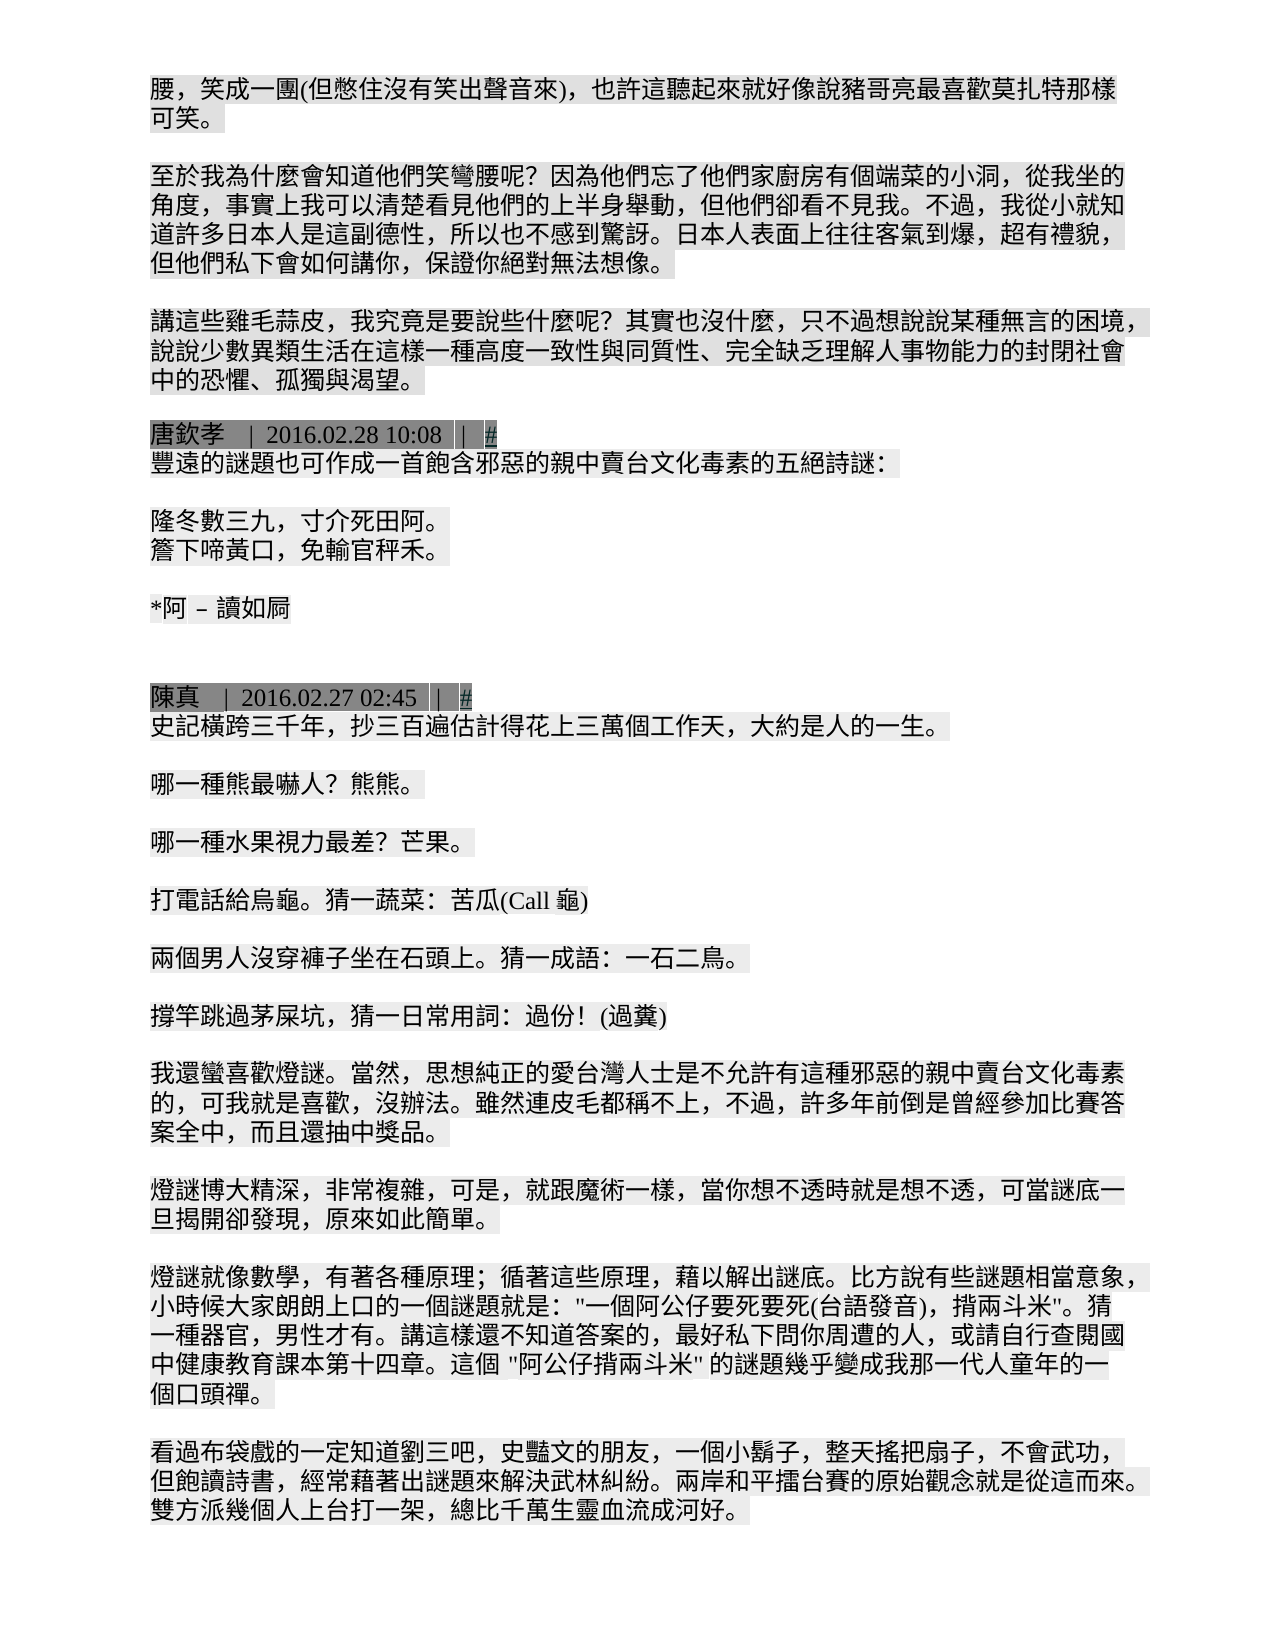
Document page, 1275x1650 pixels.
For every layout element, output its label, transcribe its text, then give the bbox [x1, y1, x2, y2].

text 唐欽孝 | 2016.02.28 10:08 | # [150, 420, 1125, 449]
text 史記橫跨三千年，抄三百遍估計得花上三萬個工作天，大約是人的一生。 哪一種熊最嚇人？熊熊。 哪一種水果視力最差？芒果。 打電話給烏龜。猜一蔬菜：苦瓜(Call龜) 兩個男人沒穿褲子坐在石頭上。猜一成語：一石二鳥。 撐竿跳過茅屎坑，猜一日常用詞：過份！(過糞) 我還蠻喜歡燈謎。當然，思想純正的愛台灣人士是不允許有這種邪惡的親中賣台文化毒素的，可我就是喜歡，沒辦法。雖然連皮毛都稱不上，不過，許多年前倒是曾經參加比賽答案全中，而且還抽中獎品。 燈謎博大精深，非常複雜，可是，就跟魔術一樣，當你想不透時就是想不透，可當謎底一旦揭開卻發現，原來如此簡單。 燈謎就像數學，有著各種原理；循著這些原理，藉以解出謎底。比方說有些謎題相當意象，小時候大家朗朗上口的一個謎題就是："一個阿公仔要死要死(台語發音)，揹兩斗米"。猜一種器官，男性才有。講這樣還不知道答案的，最好私下問你周遭的人，或請自行查閱國中健康教育課本第十四章。這個 "阿公仔揹兩斗米" 的謎題幾乎變成我那一代人童年的一個口頭禪。 看過布袋戲的一定知道劉三吧，史豔文的朋友，一個小鬍子，整天搖把扇子，不會武功，但飽讀詩書，經常藉著出謎題來解決武林糾紛。兩岸和平擂台賽的原始觀念就是從這而來。雙方派幾個人上台打一架，總比千萬生靈血流成河好。 記得劉三出過的一道很簡單的謎題是 "牛不出頭"，猜一個字，答案是 "午"。結果布袋戲裏頭有個武功高強的壞人卻連這個也答不出來，只好願睹服輸，棄械投降。 造燈謎的難度不亞於解謎。不過，現代燈謎跟古燈謎已經變得很不一樣，但有個原則始終沒變就是它必須可思索、可想像。假設我今天出個謎說: "三天沒吃"，猜三個字。大家猜不到，答案一公布，竟然是 "肚子餓"。這樣也能算燈謎嗎？當然不算。因為這裏頭既沒有趣味，更無須思索，所謂答案更無特異性，同時也沒有形音義等各方面的轉折等等。 另一方面，光有謎題還不行，你還得給個方向，指向某個對象，隱隱地在三者之間建立起一道藉以思索與想像的管道，缺一不可。沒有方向，沒有個明確對象，其實也無從想像，更無從思索。 小學快要畢業時，大家不是都會拿本紀念冊互相寫些祝福的話嗎？我常給同學們寫的一句話是："書山有路勤為徑"，或是 "學海無涯唯勤是岸"。我若以此為燈謎要你猜，你肯定一頭霧水，猜什麼猜？從何猜起？可我若告訴你思索的標的是一門學科，也許你就能猜出來，答案是："應用力學"。 光是學還不夠，學海浩瀚哪學得完？你還必須用功，用功，再用功，也就是你應該用力地學習。 前天搭車，在國光號上看一個乘客，大學生模樣，二十多歲，穿著時髦，男的。我發現他整整兩個多小時一直拿著手機在看漫畫，看得非常投入。當然，也許他平常很用功也說不定。我倒也不是說不能看漫畫，但我免不了總會覺得，如果你平常就有那麼多時間可以如此揮霍，何不送給我一點時間？ 可能幾個月前吧，確實日期我不記得了，只記得我曾在這版面上提過中國公學的一些事蹟，提過胡適對畢業生的演講，從小到大，從年少到年中，我始終有著這樣一種強烈感覺，不外就是小學畢業時寫給許多同學的那句話：書山有路勤為徑。 光陰可貴，倏忽即過，日子就像在跟死神賽跑一樣，搶著在祂前來拿人之前，把想做、應做的做好，至於那些時不我予的惆悵與遺憾，就隨風去吧。 [150, 712, 1125, 1554]
text 昨天貼的，後來覺得有點八卦，所以自行刪掉後半段。事後想想其實也沒什麼，所以就再度全文貼上。在台灣，不要說百分百的言論自由，我個人恐怕連百分之一的言論自由都沒有。王大師說得對，”台灣有言論自由，但你敢自由言論嗎？” 陳真 ================= 有人說，我批評漫畫會得罪或傷害許多人，因為看漫畫、打電動及線上遊戲等等等，幾乎是台灣年輕人的一種普遍生活方式，甚至是每天的例行事項。 這些事，在個人層次上沒有問題，純粹個人自由；但我畢竟不是想妨害大家的自由，而只是在描述一種普遍現象；就好像批評升學主義並不是批評升學一樣，更不是在批評誰想升學的自由。 一個人整天看漫畫打電動當然不是問題，那是他家的事；但如果一整個社會的大多數人竟沉迷於、或是把無數時間虛擲在一些極其表淺的心智活動上，當然就是問題。 每星期經常搭車，我幾乎從沒見過車上有人看書，但是，觸目所及，大部份年輕人卻幾乎全都是在吃喝玩樂，不斷地聊天喧嘩打屁打電動玩遊戲，給人一種彷彿智能有問題的感覺。 如果有人以為，這一切普遍現象全是出於個人自由意志或個人興趣，那他真的是腦袋進水了。那些東西其實就是商機龐大的商品，就像毒品一樣，盡一切可能銷售給大眾，使之沉迷，使之愛不釋手，使之養成習慣，就像一種洗腦那樣。被洗的人卻以為是自己憑其天性主動發展出來的一種選擇。事實上，是流行商品選擇了你，而不是你選擇了商品。你被你的時代，根據某種暴利與權力掌控，塑造成這個時代所要你成為的那樣的人。 我常害怕跟人講話，因為怕講錯話或講出一些只是讓自己更顯得怪異可笑的話。我知道人們很難想像種種流行事物之外的可能性。於是，比方說，人們只要跟我一講到政治，我就趕緊談天氣。天氣冷熱總該有共識了吧。我不想跟人談政治，因為我不想傷感情，同時我也不相信這島上會有幾個例外。 前一陣子，幾個同事又跟我談起政治，歡呼歌頌那些她們心目中的英雄一一當選；可我總不能老實說那些全是人渣吧，於是我趕緊轉變話題到天氣，談到下雪。沒想到，她們接著說：陳醫師，你知道嗎？網路上大家都在流傳，你知道為什麼台灣會下雪嗎？因為民進黨終於執政，這叫 "沉冤得雪"! 我聽了，只好硬擠出苦笑，否則我還能怎麼說？難道我能誠實地說這是個行事陰暗無恥的齷齪黨？ 一個護士接著問："陳醫師有回去投票嗎？" 我說有。另一個護士接著告訴大家說，"那當然啊，陳醫師是台南人，一定會回去投票，這是咱台灣人應該要做的"。這下竟然講到我身上來，我沒法再閃躲，就表明說，我是投給國民黨和新黨。大家聽了很尷尬，這下換她們把話題轉到天氣了。 看電影也一樣，有一陣子，不是流行什麼海角幾號，接著又有塞什麼巴克萊的，人們談起電影，就會問說你有沒有去看啊。後來實在被問到受不了，我就一律回答說，我又不是頭殼壞去，我怎麼可能會去看那種沒水準的電影？(如果有人給我一萬塊，我倒是可以考慮去看。學姐說她一千塊就可以考慮。) 講起功名利祿的事，更是難以與言。甚至還曾經有人問我會不會覺得很光榮、很幸福？因為有柯大帥這樣的醫生帶領社會進步；說我做為醫界的一份子，心裏一定感到很驕傲很光榮。我實在很無言，感覺平常所謂社交溝通實在是痛苦到爆。 我周遭的幾乎所有同事，事實上都不知道我的經歷，我最好也別去談，因為那只會自取其辱，別人會認為你在吹牛，因為台灣人是這樣想事情的：你要是真的曾經參與過什麼黨外，曾經做過什麼重要的事，怎麼可能我從來沒聽過？怎麼可能從來沒有一官半職？怎麼可能連個立委或議員也沒當上？這就好像我在學界沒有任何職位，恐怕隨便一個待在學界的北七都能輕易鄙視嘲弄我的智能一樣。 講起政治檯面明星也一樣，就算你跟哪個政治人物很熟，最好也不要講，最好是假裝完全不認識，否則別人會認為你是在攀親引戚，攀附權貴，認為你誇大你跟英雄明星們的關係。我若跟你說，你們心目中的那些高不可攀的英雄明星們，曾經如何仰慕我，像個小粉絲似的，有人會信嗎？ 甚至連談起知識也最好盡量避免，你若講出一點點良心話，恐怕不知道會得罪多少人。雖然我常常心裏會有這樣一種驚嘆："如果那也叫做學術論文，那我一天寫三篇都沒問題。" 你最好也別批評某些不學有術的學科，例如...例如...例如什麼醫學倫理的，恕我不敢講得太直白，因為那不但會得罪許多朋友；其實就算你批評了也只是自取其辱而已，因為台灣人是看所謂地位來決定誰講的話有道理。 有個朋友，過去我總感覺他好像我的粉絲似的，因為我隨便胡說八道開玩笑幾句，他都能當成什麼深奧的哲學思維那樣去理解、闡釋和推崇背後其實根本不存在的深意。可是，現在我若說他過去是我的粉絲，應該沒有人會相信了。以他現在的學界地位，大概一根小指頭就能把我彈到九宵雲外；明明是哲學門外漢，現在卻儼然哲學大師，裝模作樣老是寫一些事實上毫無智性內涵的所謂哲學，眾人卻崇拜得不得了。 就算音樂也沒法談。我常害怕人們問我哪個明星或歌星，因為我肯定十之八九都沒聽過。當我總是說我沒聽過、不知道時，人們往往就會認定我很怪異，很無趣，不懂得享受，不懂得生命的美妙。 不但害怕談起流行文化，我也害怕有人跟我談什麼歌劇或古典音樂。記得很久很久以前，兩個日本留學生邀我去他家做客，我那時還很天真單純，對人沒啥戒心，於是就一口答應了。男主女人在廚房做菜時一邊跟我聊天，男主人問我說，平常會聽古典音樂嗎？我說有時候會聽。接著又問說，有沒有比較喜歡誰的作品？我說莫扎特。 當我說出莫扎特時，我發現男女主人突然沉默了，原來他們在廚房裏互相推擠取樂，笑彎腰，笑成一團(但憋住沒有笑出聲音來)，也許這聽起來就好像說豬哥亮最喜歡莫扎特那樣可笑。 至於我為什麼會知道他們笑彎腰呢？因為他們忘了他們家廚房有個端菜的小洞，從我坐的角度，事實上我可以清楚看見他們的上半身舉動，但他們卻看不見我。不過，我從小就知道許多日本人是這副德性，所以也不感到驚訝。日本人表面上往往客氣到爆，超有禮貌，但他們私下會如何講你，保證你絕對無法想像。 講這些雞毛蒜皮，我究竟是要說些什麼呢？其實也沒什麼，只不過想說說某種無言的困境，說說少數異類生活在這樣一種高度一致性與同質性、完全缺乏理解人事物能力的封閉社會中的恐懼、孤獨與渴望。 [150, 75, 1125, 395]
text 陳真 | 2016.02.27 02:45 | # [150, 683, 1125, 712]
text 豐遠的謎題也可作成一首飽含邪惡的親中賣台文化毒素的五絕詩謎： 隆冬數三九，寸介死田阿。 簷下啼黃口，免輸官秤禾。 *阿 – 讀如屙 [150, 449, 1125, 624]
